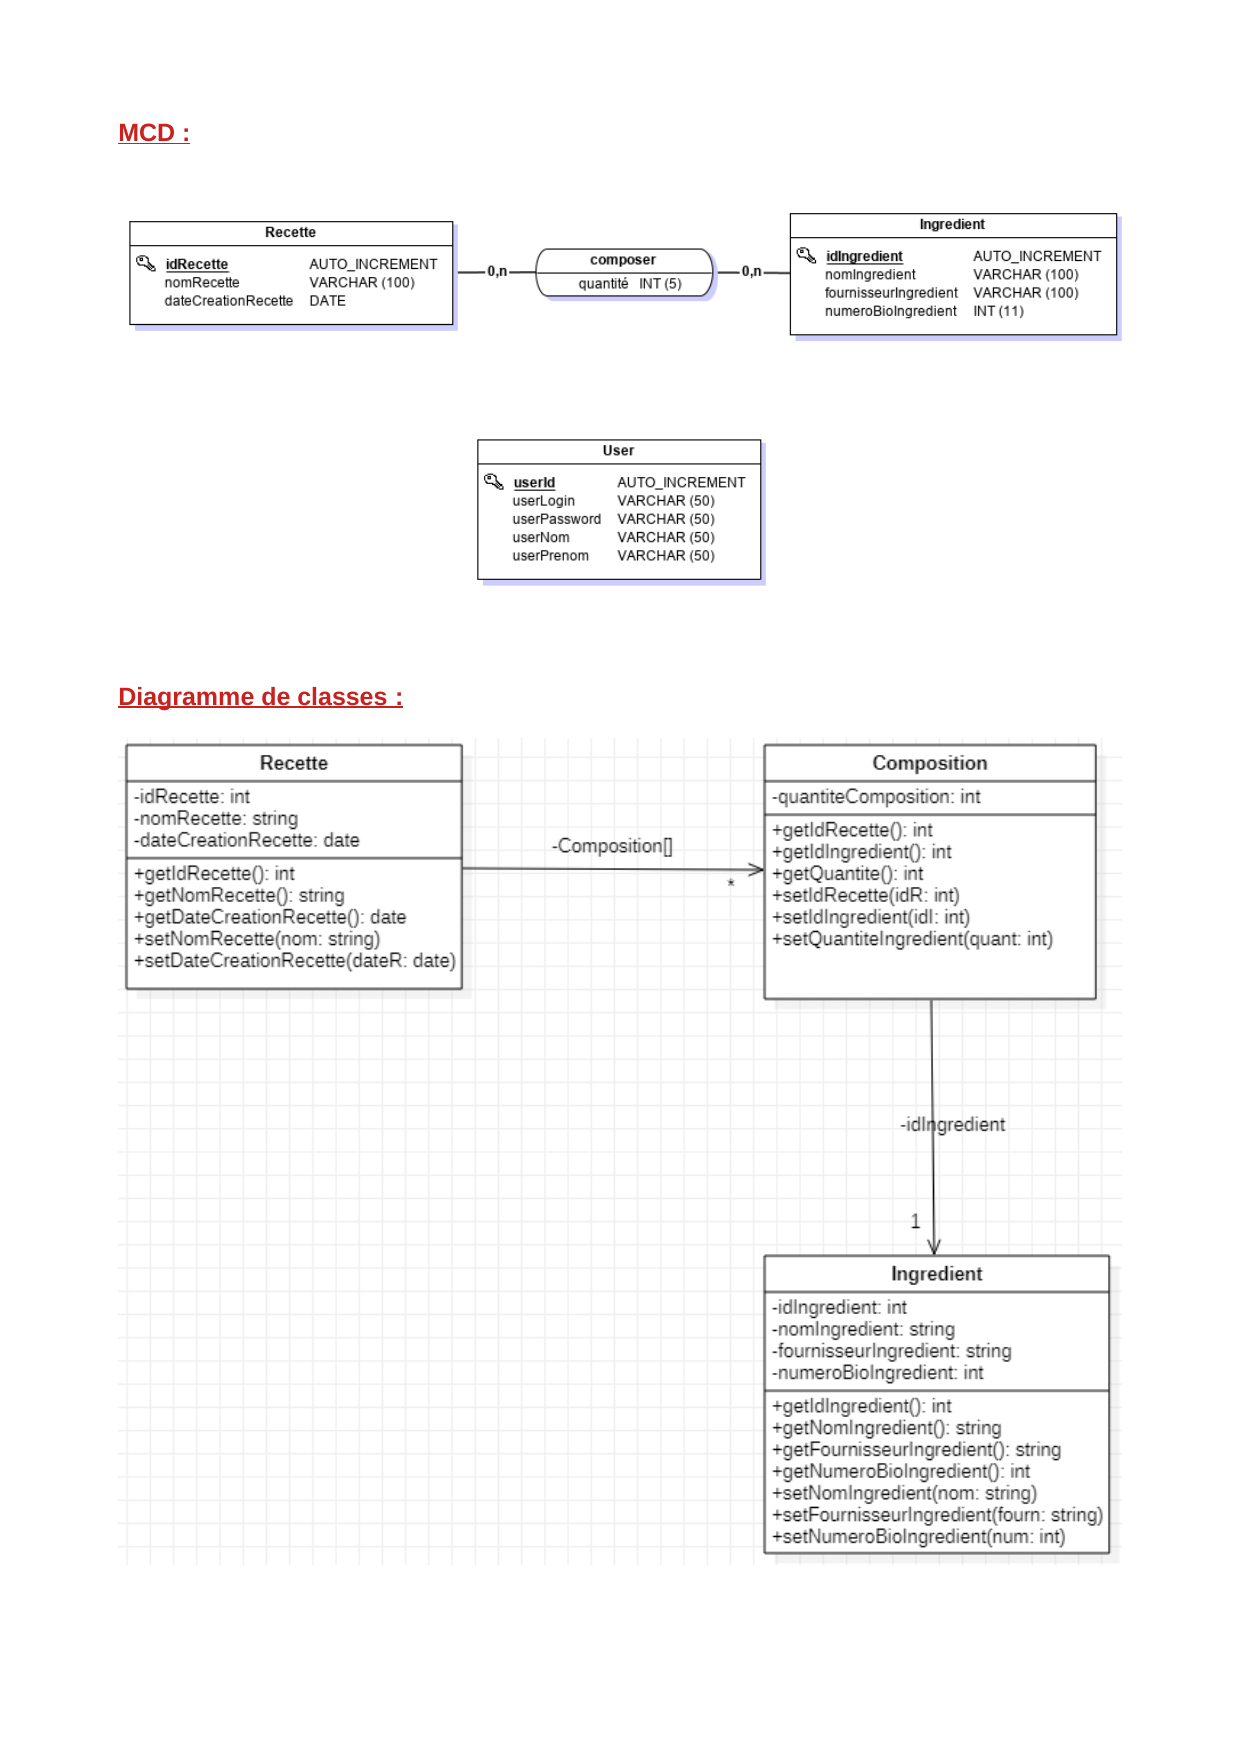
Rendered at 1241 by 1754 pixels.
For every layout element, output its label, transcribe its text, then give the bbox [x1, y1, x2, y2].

text MCD : [118, 118, 1122, 147]
picture [118, 738, 1123, 1565]
text Diagramme de classes : [118, 681, 1122, 710]
picture [118, 204, 1123, 596]
